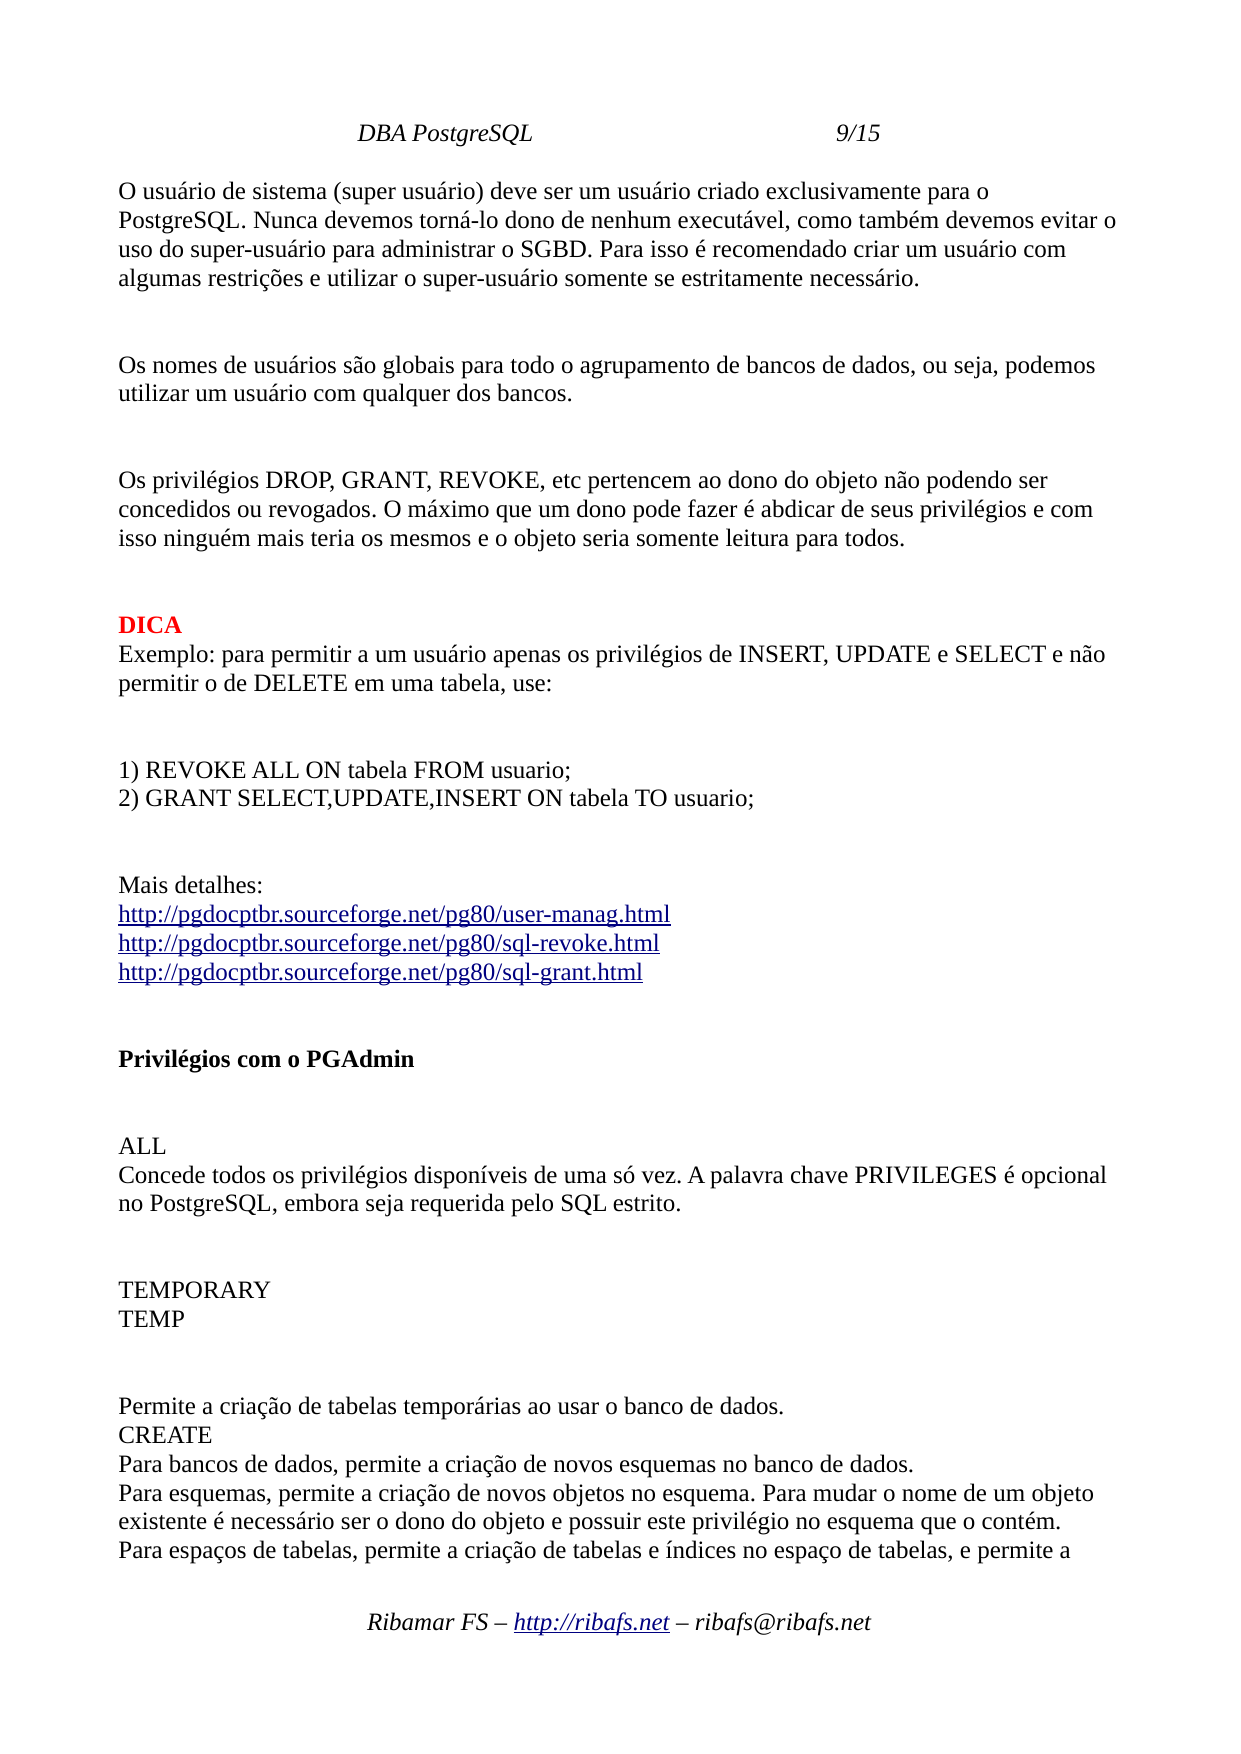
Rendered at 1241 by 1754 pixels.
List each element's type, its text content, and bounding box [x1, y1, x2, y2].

text DICA Exemplo: para permitir a um usuário apenas os privilégios de INSERT, UPDATE e SELECT e não permitir o de DELETE em uma tabela, use: [118, 610, 1122, 696]
text TEMPORARY TEMP [118, 1276, 1122, 1333]
text Os privilégios DROP, GRANT, REVOKE, etc pertencem ao dono do objeto não podendo ser concedidos ou revogados. O máximo que um dono pode fazer é abdicar de seus privilégios e com isso ninguém mais teria os mesmos e o objeto seria somente leitura para todos. [118, 466, 1122, 552]
text O usuário de sistema (super usuário) deve ser um usuário criado exclusivamente para o PostgreSQL. Nunca devemos torná-lo dono de nenhum executável, como também devemos evitar o uso do super-usuário para administrar o SGBD. Para isso é recomendado criar um usuário com algumas restrições e utilizar o super-usuário somente se estritamente necessário. [118, 176, 1122, 291]
text Mais detalhes: http://pgdocptbr.sourceforge.net/pg80/user-manag.html http://pgdocptbr.sourceforge.net/pg80/sql-revoke.html http://pgdocptbr.sourceforge.net/pg80/sql-grant.html [118, 871, 1122, 986]
text Os nomes de usuários são globais para todo o agrupamento de bancos de dados, ou seja, podemos utilizar um usuário com qualquer dos bancos. [118, 350, 1122, 407]
text ALL Concede todos os privilégios disponíveis de uma só vez. A palavra chave PRIVILEGES é opcional no PostgreSQL, embora seja requerida pelo SQL estrito. [118, 1131, 1122, 1217]
text 1) REVOKE ALL ON tabela FROM usuario; 2) GRANT SELECT,UPDATE,INSERT ON tabela TO usuario; [118, 755, 1122, 812]
text Privilégios com o PGAdmin [118, 1044, 1122, 1073]
text Permite a criação de tabelas temporárias ao usar o banco de dados. CREATE Para bancos de dados, permite a criação de novos esquemas no banco de dados. Para esquemas, permite a criação de novos objetos no esquema. Para mudar o nome de um objeto existente é necessário ser o dono do objeto e possuir este privilégio no esquema que o contém. Para espaços de tabelas, permite a criação de tabelas e índices no espaço de tabelas, e permite a [118, 1391, 1122, 1564]
